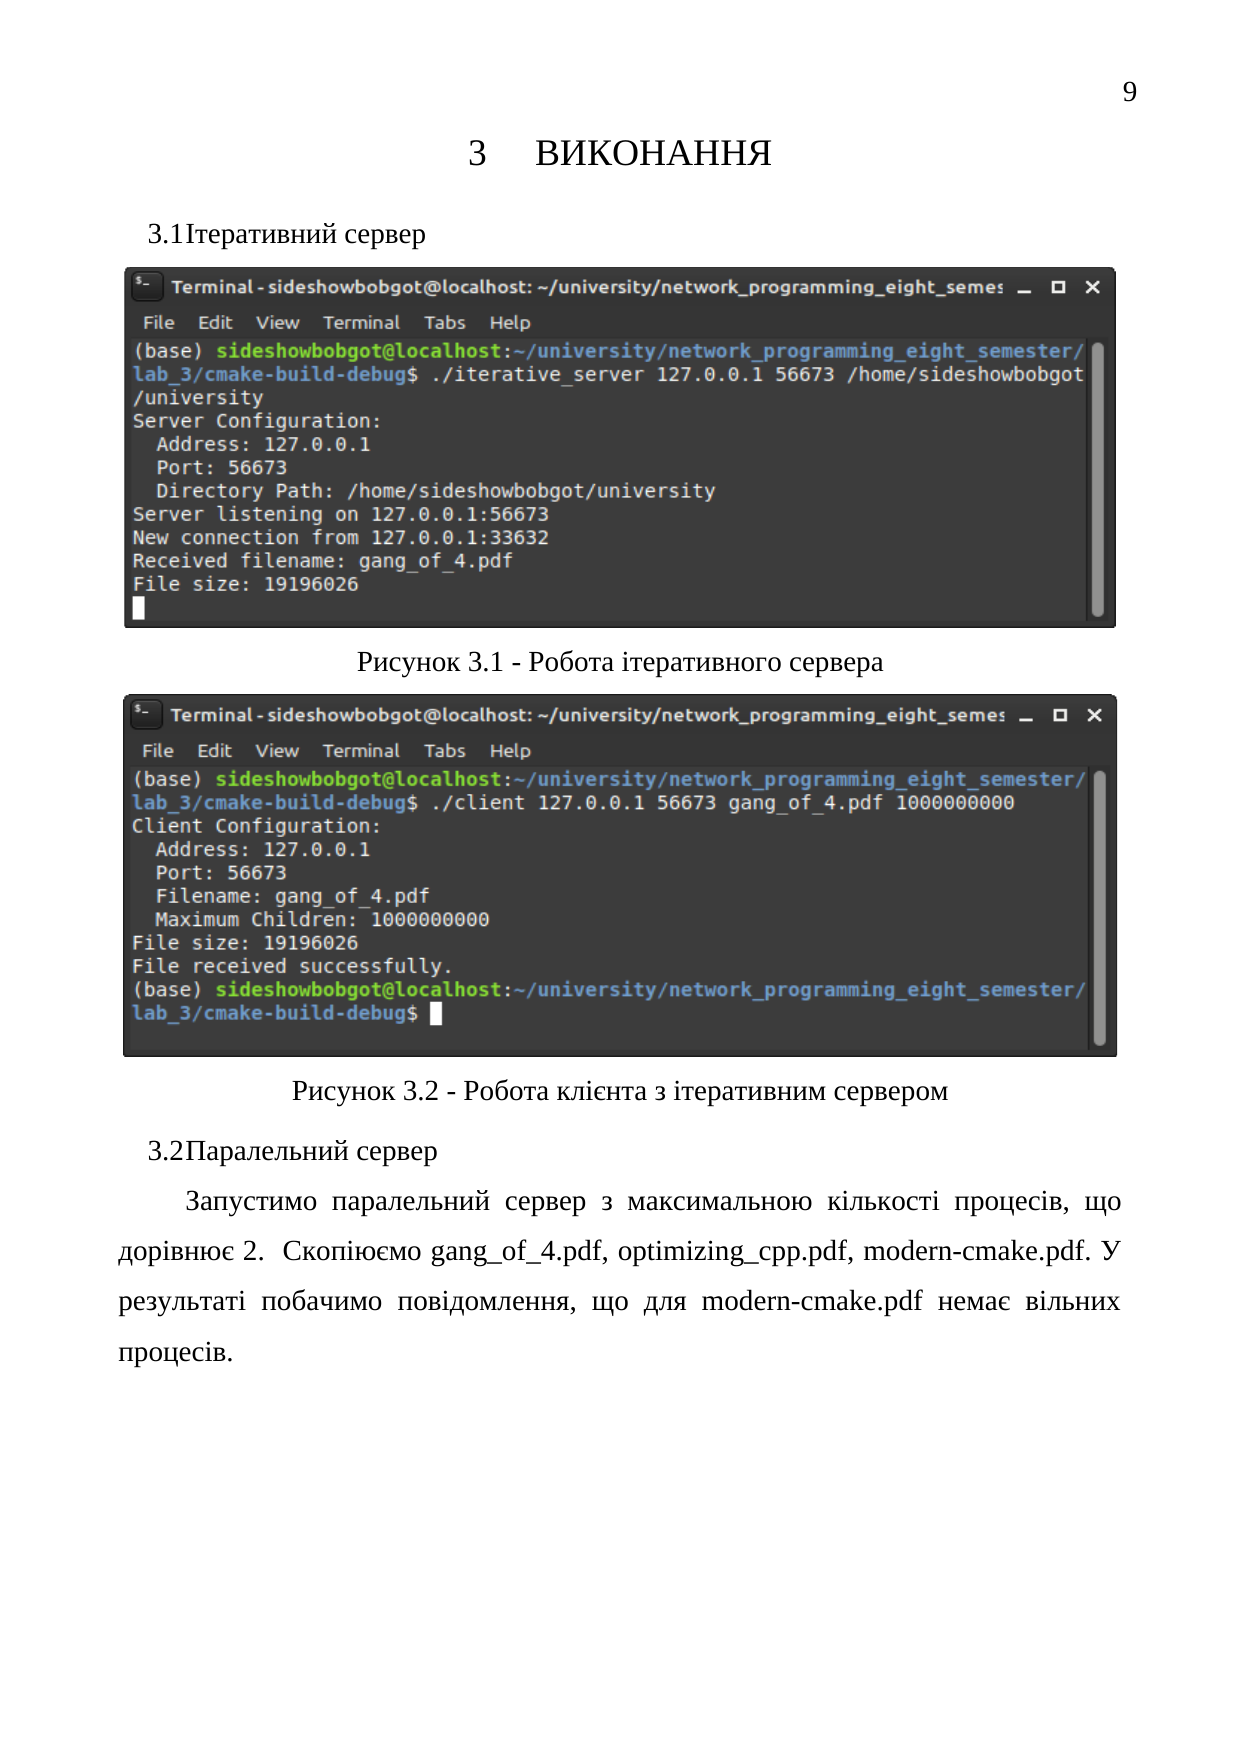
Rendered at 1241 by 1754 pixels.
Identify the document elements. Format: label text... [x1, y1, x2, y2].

picture [124, 267, 1116, 628]
subtitle Виконання [118, 130, 1122, 173]
picture [123, 694, 1118, 1057]
text Рисунок 3.1 - Робота ітеративного сервера [118, 267, 1122, 678]
text Рисунок 3.2 - Робота клієнта з ітеративним сервером [118, 694, 1122, 1107]
text Запустимо паралельний сервер з максимальною кількості процесів, що дорівнює 2. Скопіюємо gang_of_4.pdf, optimizing_cpp.pdf, modern-cmake.pdf. У результаті побачимо повідомлення, що для modern-cmake.pdf немає вільних процесів. [118, 1183, 1122, 1367]
subtitle Паралельний сервер [118, 1133, 1122, 1166]
subtitle Ітеративний сервер [118, 217, 1122, 250]
